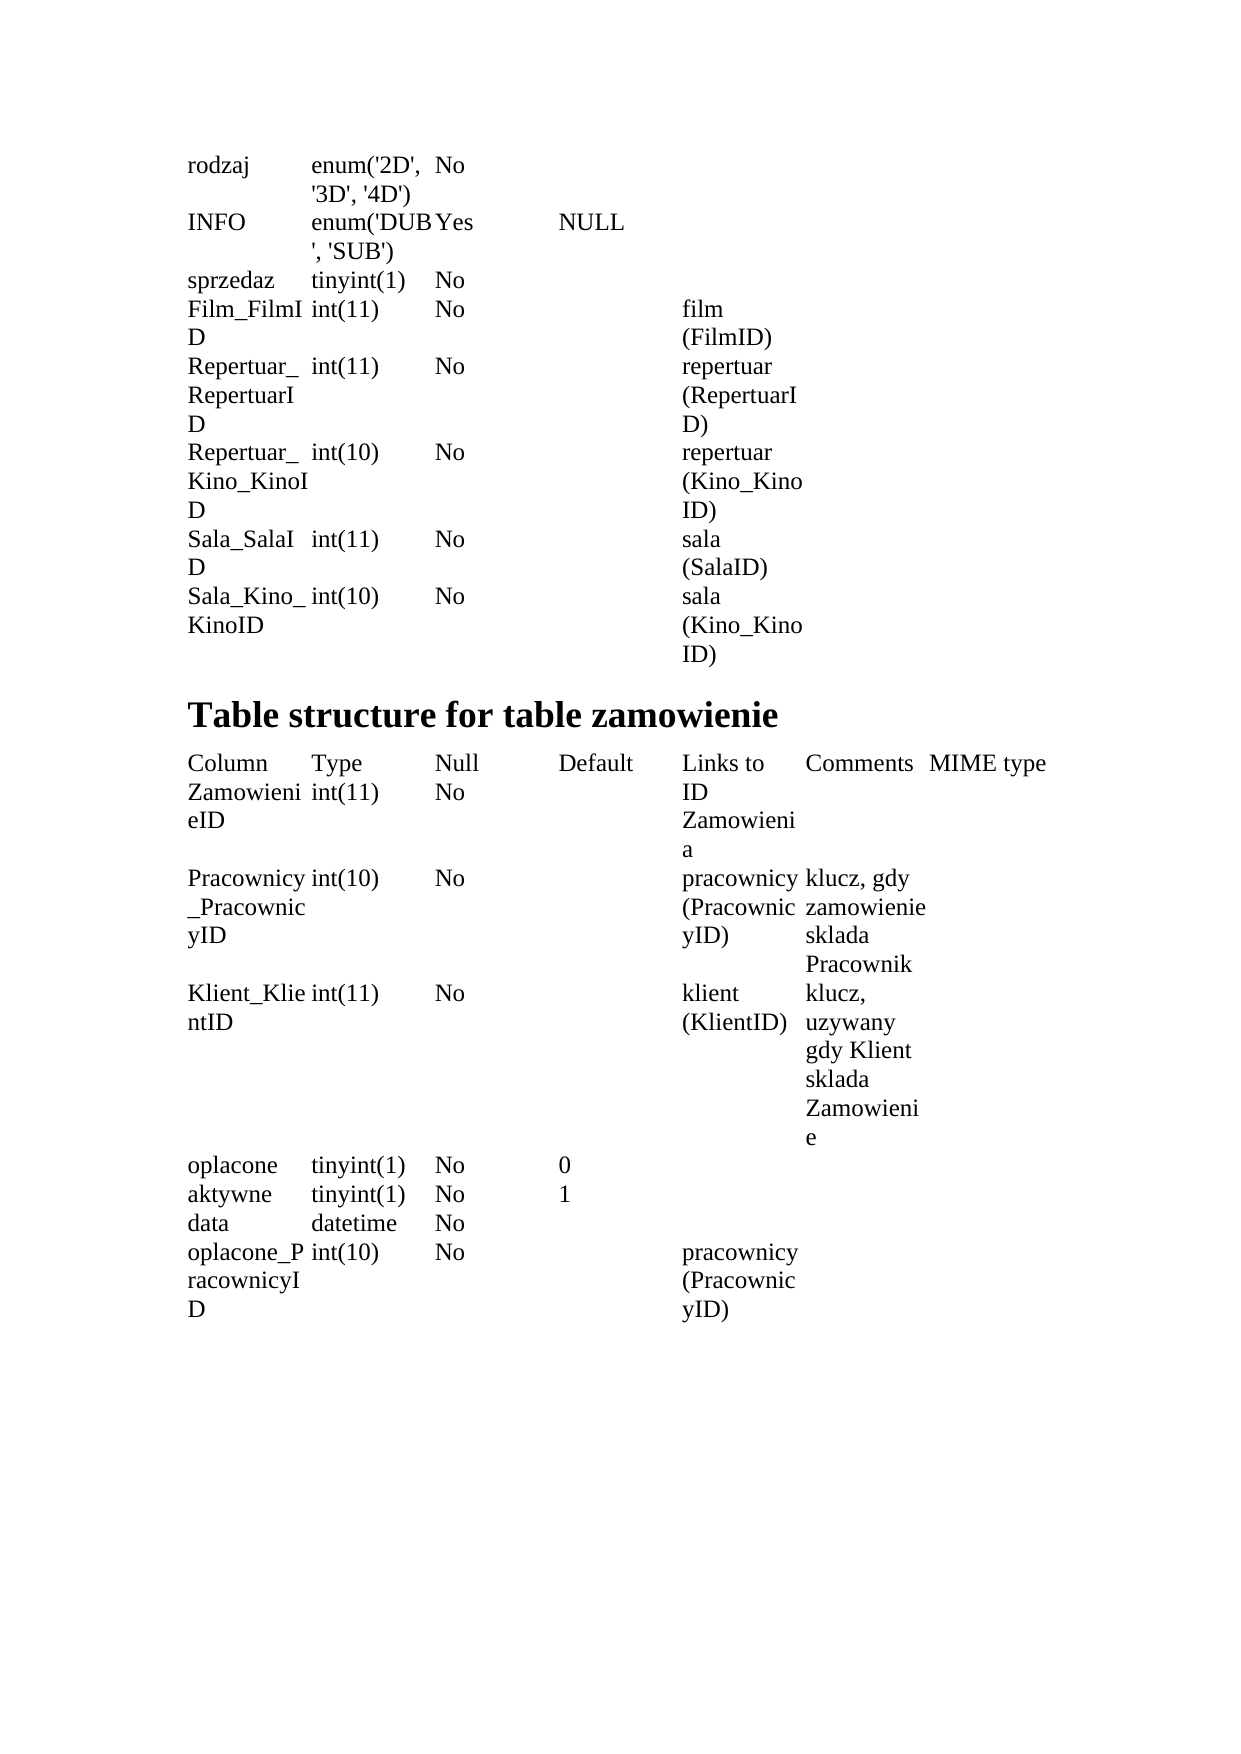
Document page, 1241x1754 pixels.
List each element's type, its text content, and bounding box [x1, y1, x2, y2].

table_cell No [435, 1179, 558, 1208]
table_header Null [435, 748, 558, 777]
table_cell ID Zamowienia [682, 777, 805, 863]
table_cell [558, 265, 682, 294]
table_cell int(10) [311, 438, 434, 524]
table_cell No [435, 581, 558, 667]
table_header Comments [805, 748, 929, 777]
table_header Default [558, 748, 682, 777]
table_cell [805, 265, 929, 294]
table_cell sprzedaz [188, 265, 311, 294]
table_cell aktywne [188, 1179, 311, 1208]
table_cell [558, 863, 682, 978]
table_header Type [311, 748, 434, 777]
table_cell Pracownicy_PracownicyID [188, 863, 311, 978]
table_cell tinyint(1) [311, 265, 434, 294]
table_cell [682, 150, 805, 207]
table_cell No [435, 978, 558, 1151]
table_cell [805, 438, 929, 524]
table_cell [558, 1208, 682, 1237]
table_cell ZamowienieID [188, 777, 311, 863]
table_cell int(11) [311, 524, 434, 581]
table_cell No [435, 150, 558, 207]
table_cell No [435, 524, 558, 581]
table_cell [805, 208, 929, 265]
table_cell Yes [435, 208, 558, 265]
table_cell [929, 438, 1053, 524]
table_cell Repertuar_RepertuarID [188, 351, 311, 437]
table_cell [805, 524, 929, 581]
table_cell pracownicy (PracownicyID) [682, 863, 805, 978]
table_cell No [435, 863, 558, 978]
table_cell [682, 1179, 805, 1208]
table_cell [558, 581, 682, 667]
table_cell sala (Kino_KinoID) [682, 581, 805, 667]
table_cell data [188, 1208, 311, 1237]
table_header MIME type [929, 748, 1053, 777]
table_cell int(10) [311, 1237, 434, 1323]
table_cell [929, 524, 1053, 581]
subtitle Table structure for table zamowienie [187, 692, 1053, 736]
table_cell 0 [558, 1151, 682, 1179]
table_cell [805, 581, 929, 667]
table_cell oplacone_PracownicyID [188, 1237, 311, 1323]
table_cell [805, 1237, 929, 1323]
table_cell [929, 978, 1053, 1151]
table_cell Film_FilmID [188, 294, 311, 351]
table_cell [929, 294, 1053, 351]
table_cell [929, 351, 1053, 437]
table_cell repertuar (Kino_KinoID) [682, 438, 805, 524]
table_cell [558, 150, 682, 207]
table_cell [682, 265, 805, 294]
table_cell klucz, gdy zamowienie sklada Pracownik [805, 863, 929, 978]
table_cell [805, 1208, 929, 1237]
table_cell int(11) [311, 978, 434, 1151]
table_cell enum('2D', '3D', '4D') [311, 150, 434, 207]
table_cell [682, 208, 805, 265]
table_cell NULL [558, 208, 682, 265]
table_cell [929, 1237, 1053, 1323]
table_cell No [435, 294, 558, 351]
table_cell [558, 294, 682, 351]
table_cell enum('DUB', 'SUB') [311, 208, 434, 265]
table_cell int(11) [311, 777, 434, 863]
table_cell No [435, 777, 558, 863]
table_header Column [188, 748, 311, 777]
table_cell No [435, 1208, 558, 1237]
table_header Links to [682, 748, 805, 777]
table_cell Sala_Kino_KinoID [188, 581, 311, 667]
table_cell [805, 351, 929, 437]
table_cell tinyint(1) [311, 1151, 434, 1179]
table_cell [805, 777, 929, 863]
table_cell int(10) [311, 581, 434, 667]
table_cell oplacone [188, 1151, 311, 1179]
table_cell No [435, 1237, 558, 1323]
table_cell repertuar (RepertuarID) [682, 351, 805, 437]
table_cell rodzaj [188, 150, 311, 207]
table_cell No [435, 1151, 558, 1179]
table_cell [805, 294, 929, 351]
table_cell 1 [558, 1179, 682, 1208]
table_cell No [435, 351, 558, 437]
table_cell No [435, 265, 558, 294]
table_cell datetime [311, 1208, 434, 1237]
table_cell [805, 150, 929, 207]
table_cell [805, 1179, 929, 1208]
table_cell Repertuar_Kino_KinoID [188, 438, 311, 524]
table_cell [682, 1208, 805, 1237]
table_cell [558, 1237, 682, 1323]
table_cell [805, 1151, 929, 1179]
table_cell [558, 524, 682, 581]
table_cell klient (KlientID) [682, 978, 805, 1151]
table_cell film (FilmID) [682, 294, 805, 351]
table_cell klucz, uzywany gdy Klient sklada Zamowienie [805, 978, 929, 1151]
table_cell No [435, 438, 558, 524]
table_cell int(11) [311, 351, 434, 437]
table_cell pracownicy (PracownicyID) [682, 1237, 805, 1323]
table_cell Klient_KlientID [188, 978, 311, 1151]
table_cell int(11) [311, 294, 434, 351]
table_cell int(10) [311, 863, 434, 978]
table_cell [929, 581, 1053, 667]
table_cell [682, 1151, 805, 1179]
table_cell [558, 978, 682, 1151]
table_cell [558, 777, 682, 863]
table_cell sala (SalaID) [682, 524, 805, 581]
table_cell INFO [188, 208, 311, 265]
table_cell Sala_SalaID [188, 524, 311, 581]
table_cell [558, 438, 682, 524]
table_cell [929, 863, 1053, 978]
table_cell [558, 351, 682, 437]
table_cell tinyint(1) [311, 1179, 434, 1208]
